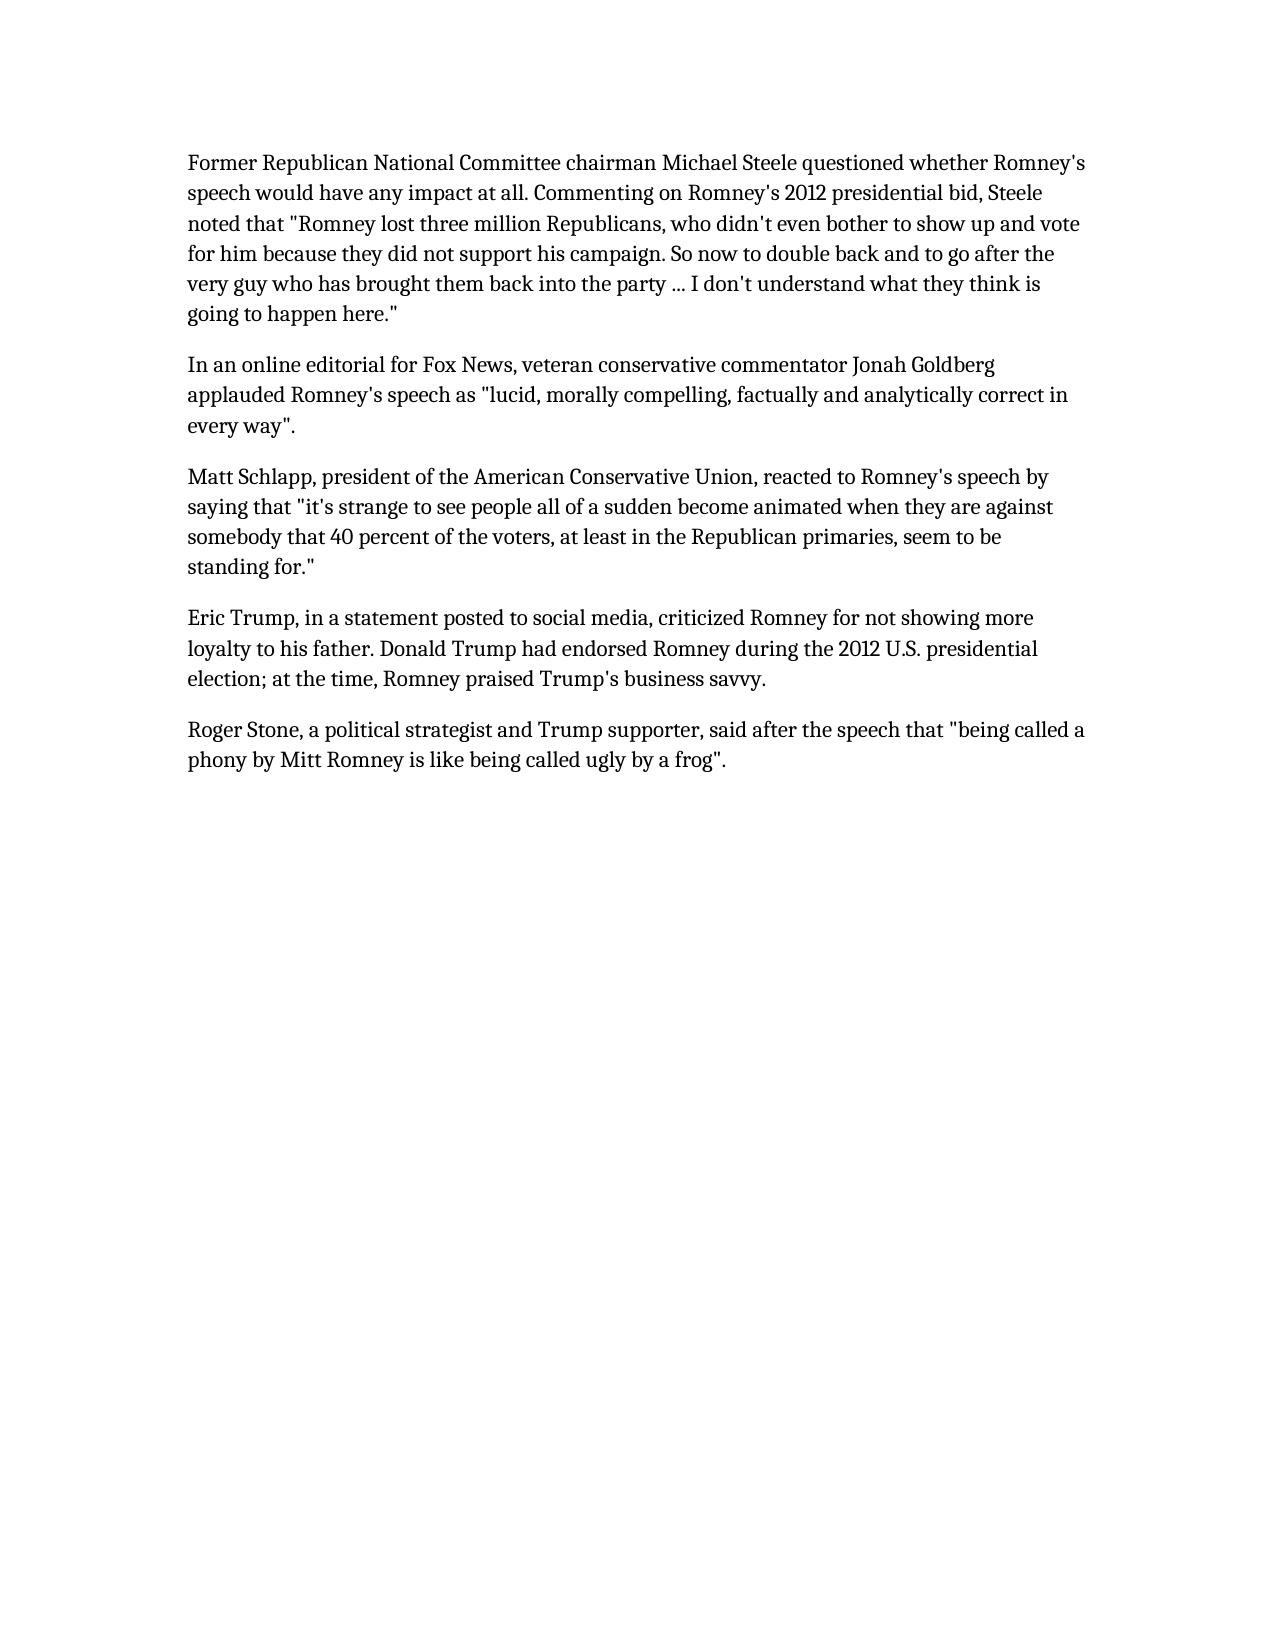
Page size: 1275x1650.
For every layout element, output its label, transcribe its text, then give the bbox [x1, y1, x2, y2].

text Eric Trump, in a statement posted to social media, criticized Romney for not showing more loyalty to his father. Donald Trump had endorsed Romney during the 2012 U.S. presidential election; at the time, Romney praised Trump's business savvy. [187, 605, 1087, 692]
text Roger Stone, a political strategist and Trump supporter, said after the speech that "being called a phony by Mitt Romney is like being called ugly by a frog". [187, 717, 1087, 773]
text In an online editorial for Fox News, veteran conservative commentator Jonah Goldberg applauded Romney's speech as "lucid, morally compelling, factually and analytically correct in every way". [187, 352, 1087, 439]
text Matt Schlapp, president of the American Conservative Union, reacted to Romney's speech by saying that "it's strange to see people all of a sudden become animated when they are against somebody that 40 percent of the voters, at least in the Republican primaries, seem to be standing for." [187, 463, 1087, 581]
text Former Republican National Committee chairman Michael Steele questioned whether Romney's speech would have any impact at all. Commenting on Romney's 2012 presidential bid, Steele noted that "Romney lost three million Republicans, who didn't even bother to show up and vote for him because they did not support his campaign. So now to double back and to go after the very guy who has brought them back into the party ... I don't understand what they think is going to happen here." [187, 150, 1087, 327]
